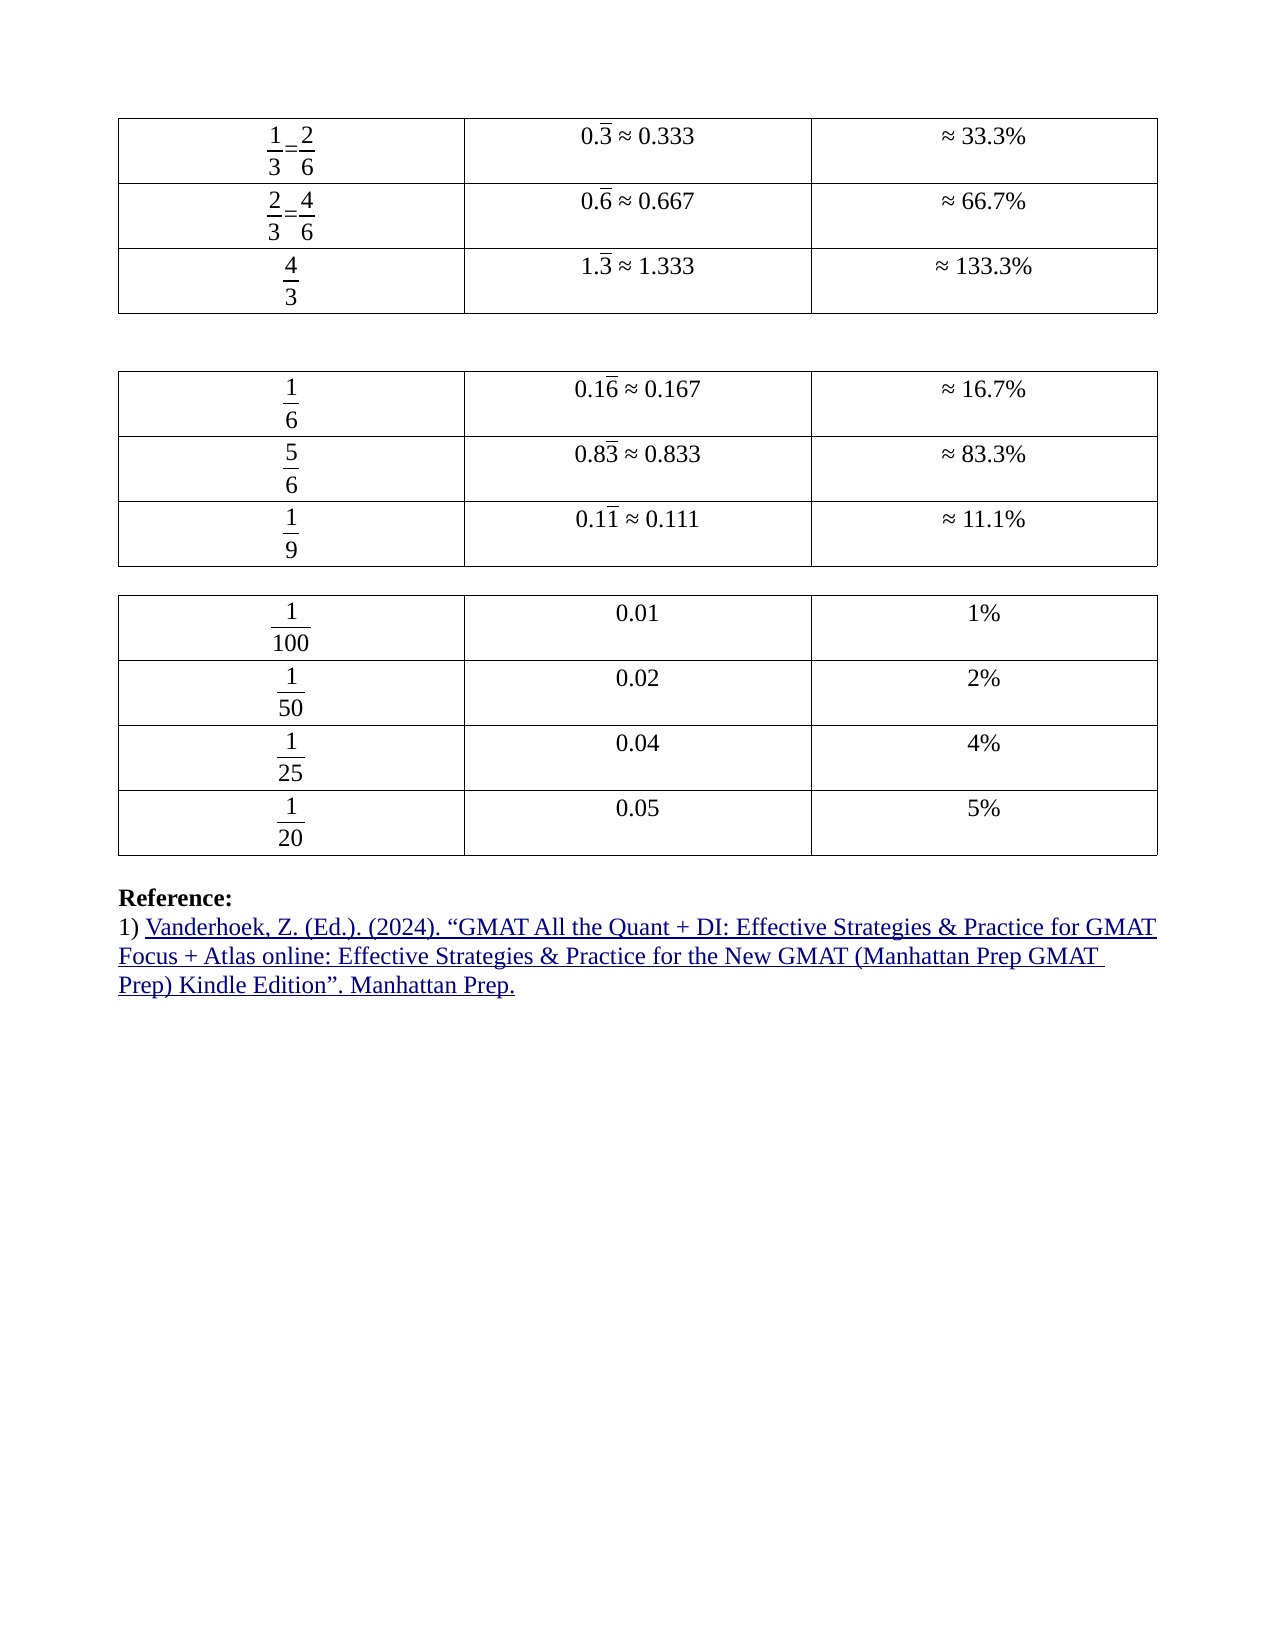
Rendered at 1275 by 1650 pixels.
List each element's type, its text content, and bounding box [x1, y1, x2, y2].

table_cell 5% [812, 791, 1157, 854]
table_header ≈ 33.3% [812, 119, 1157, 183]
table_cell 0.04 [465, 726, 811, 789]
table_cell 0.05 [465, 791, 811, 854]
text 1) Vanderhoek, Z. (Ed.). (2024). “GMAT All the Quant + DI: Effective Strategies & Practice for GMAT Focus + Atlas online: Effective Strategies & Practice for the New GMAT (Manhattan Prep GMAT Prep) Kindle Edition”. Manhattan Prep. [118, 912, 1157, 998]
table_header 0.3 ≈ 0.333 [465, 119, 811, 183]
table_cell [119, 726, 464, 789]
table_cell [119, 437, 464, 501]
table_header [119, 372, 464, 436]
table_cell 1.3 ≈ 1.333 [465, 249, 811, 313]
table_cell 2% [812, 661, 1157, 724]
table_cell ≈ 66.7% [812, 184, 1157, 248]
table_cell 0.6 ≈ 0.667 [465, 184, 811, 248]
table_cell 4% [812, 726, 1157, 789]
text Reference: [118, 883, 1157, 912]
table_header [119, 596, 464, 659]
table_cell ≈ 133.3% [812, 249, 1157, 313]
table_cell [119, 249, 464, 313]
table_header 0.01 [465, 596, 811, 659]
table_cell = [119, 184, 464, 248]
table_cell 0.11 ≈ 0.111 [465, 502, 811, 566]
table_cell 0.02 [465, 661, 811, 724]
table_cell ≈ 11.1% [812, 502, 1157, 566]
table_header 0.16 ≈ 0.167 [465, 372, 811, 436]
table_header = [119, 119, 464, 183]
table_cell [119, 791, 464, 854]
table_cell ≈ 83.3% [812, 437, 1157, 501]
table_cell 0.83 ≈ 0.833 [465, 437, 811, 501]
table_header 1% [812, 596, 1157, 659]
table_cell [119, 661, 464, 724]
table_header ≈ 16.7% [812, 372, 1157, 436]
table_cell [119, 502, 464, 566]
